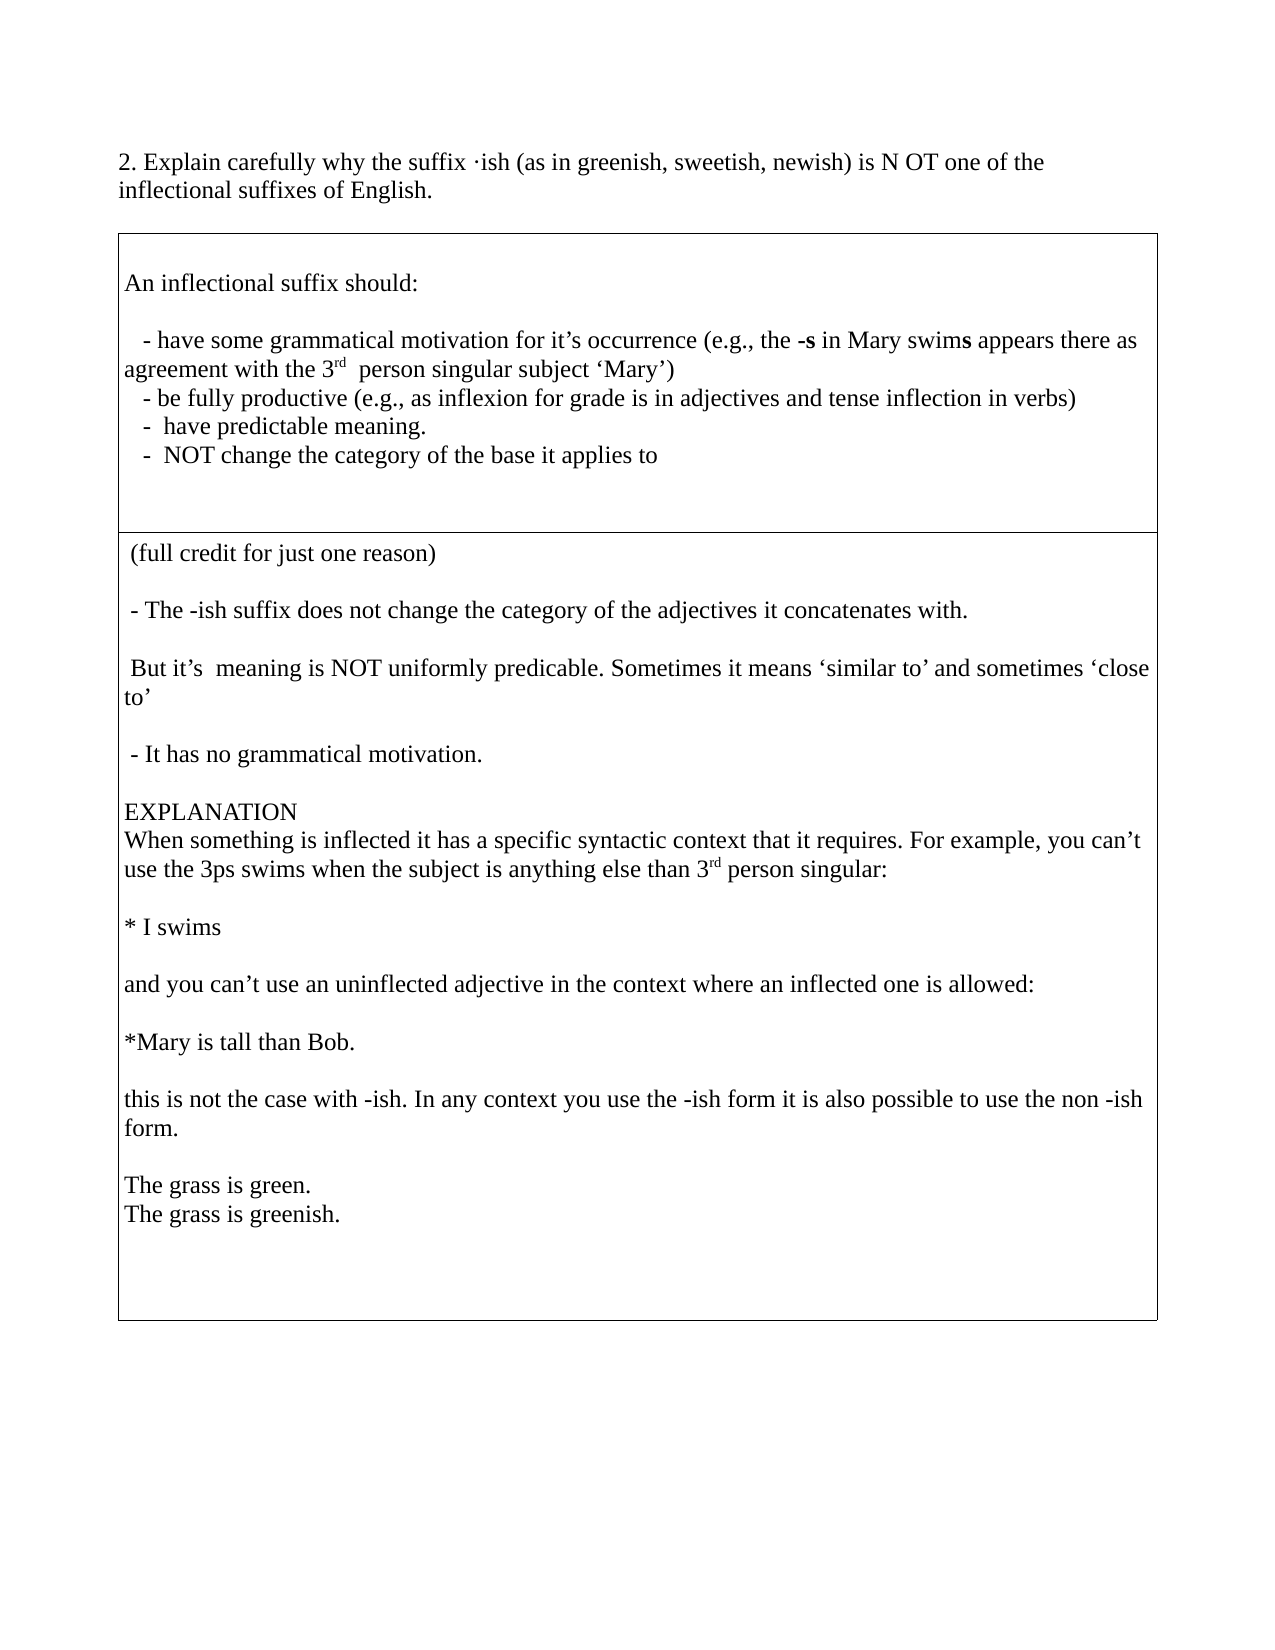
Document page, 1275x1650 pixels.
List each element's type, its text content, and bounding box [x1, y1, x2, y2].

table_header An inflectional suffix should: - have some grammatical motivation for it’s occurrence (e.g., the -s in Mary swims appears there as agreement with the 3rd person singular subject ‘Mary’) - be fully productive (e.g., as inflexion for grade is in adjectives and tense inflection in verbs) - have predictable meaning. - NOT change the category of the base it applies to [119, 234, 1157, 532]
text 2. Explain carefully why the suffix ·ish (as in greenish, sweetish, newish) is N OT one of the inflectional suffixes of English. [118, 147, 1157, 204]
table_cell (full credit for just one reason) - The -ish suffix does not change the category of the adjectives it concatenates with. But it’s meaning is NOT uniformly predicable. Sometimes it means ‘similar to’ and sometimes ‘close to’ - It has no grammatical motivation. EXPLANATION When something is inflected it has a specific syntactic context that it requires. For example, you can’t use the 3ps swims when the subject is anything else than 3rd person singular: * I swims and you can’t use an uninflected adjective in the context where an inflected one is allowed: *Mary is tall than Bob. this is not the case with -ish. In any context you use the -ish form it is also possible to use the non -ish form. The grass is green. The grass is greenish. [119, 533, 1157, 1320]
